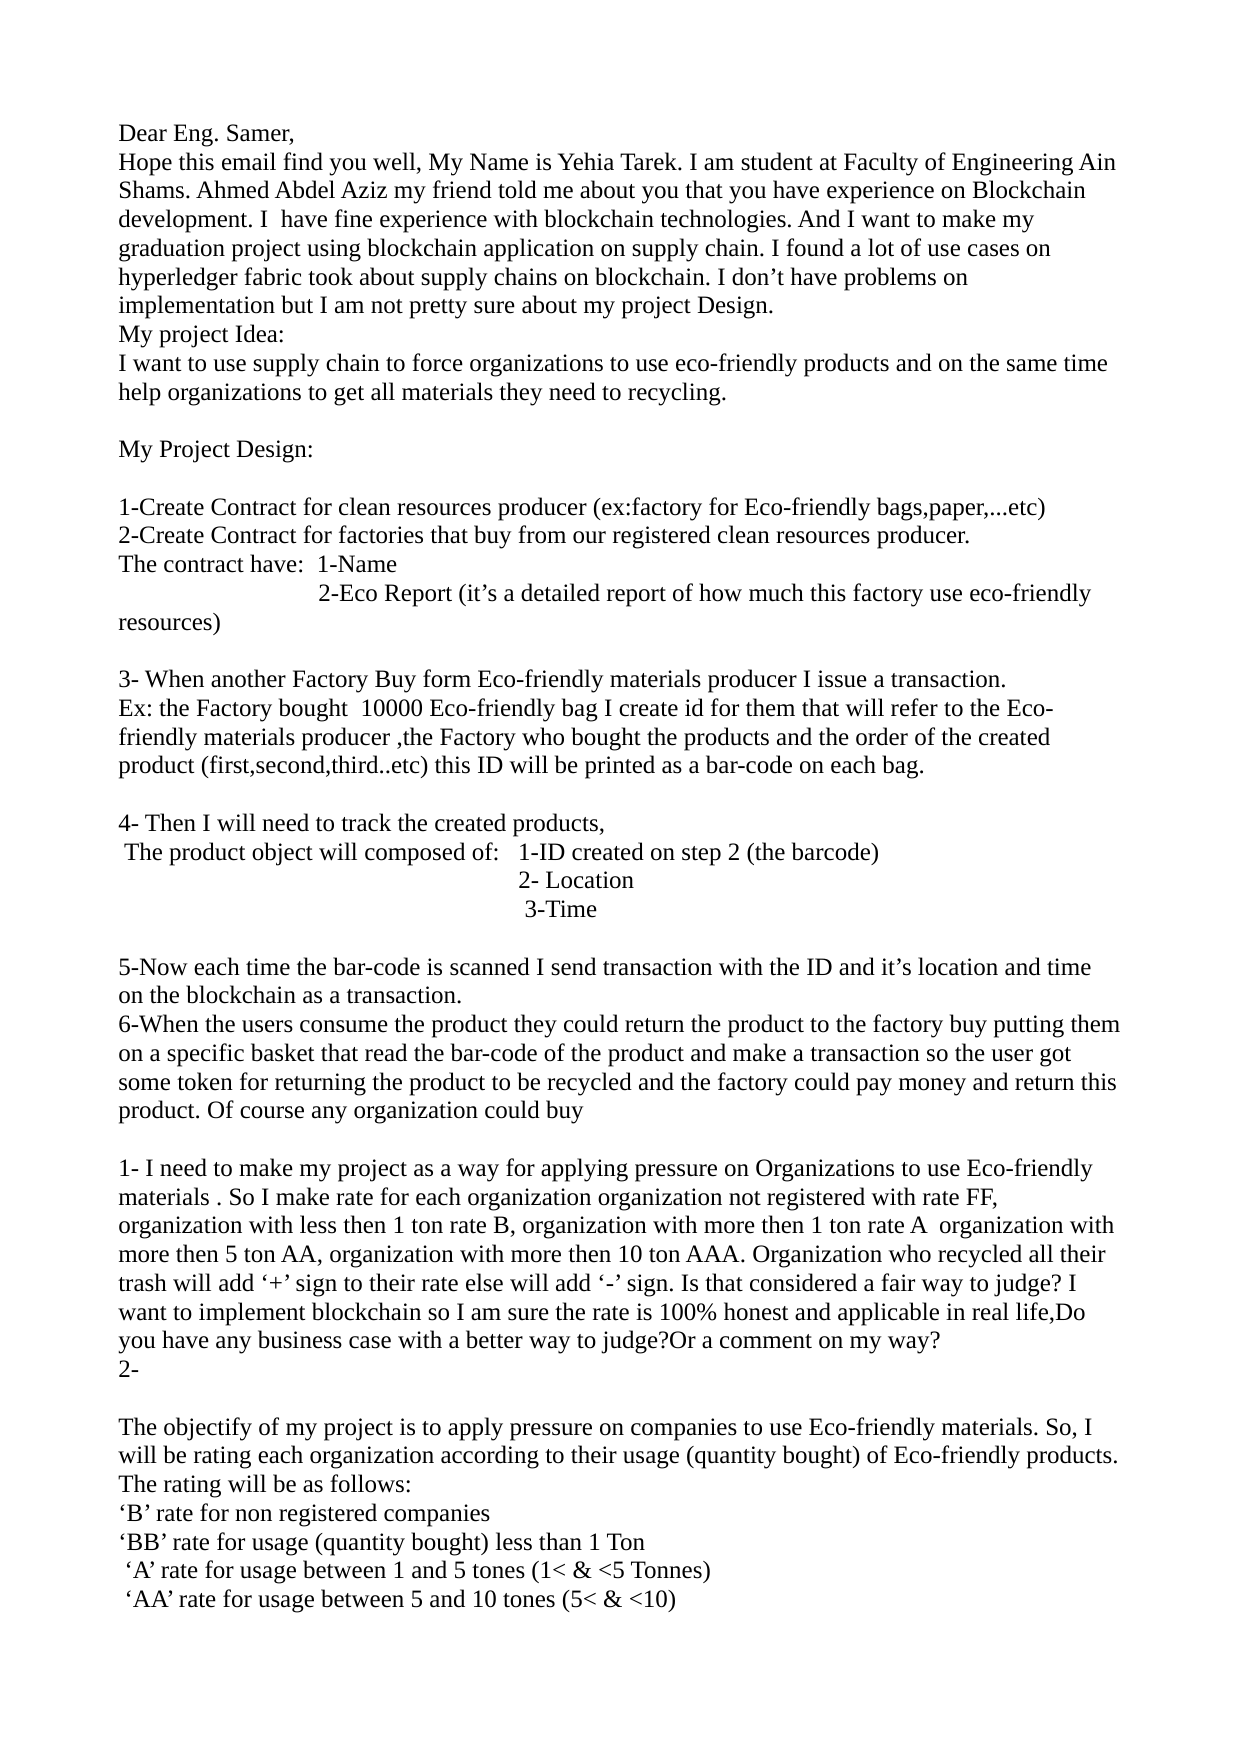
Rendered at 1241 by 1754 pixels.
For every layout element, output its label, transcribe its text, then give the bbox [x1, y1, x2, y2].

text ‘AA’ rate for usage between 5 and 10 tones (5< & <10) [118, 1584, 1122, 1613]
text 1-Create Contract for clean resources producer (ex:factory for Eco-friendly bags,paper,...etc) [118, 492, 1122, 521]
text 4- Then I will need to track the created products, [118, 808, 1122, 837]
text 1- I need to make my project as a way for applying pressure on Organizations to use Eco-friendly materials . So I make rate for each organization organization not registered with rate FF, organization with less then 1 ton rate B, organization with more then 1 ton rate A organization with more then 5 ton AA, organization with more then 10 ton AAA. Organization who recycled all their trash will add ‘+’ sign to their rate else will add ‘-’ sign. Is that considered a fair way to judge? I want to implement blockchain so I am sure the rate is 100% honest and applicable in real life,Do you have any business case with a better way to judge?Or a comment on my way? [118, 1153, 1122, 1354]
text 2-Create Contract for factories that buy from our registered clean resources producer. [118, 521, 1122, 549]
text 2- [118, 1354, 1122, 1383]
text 3- When another Factory Buy form Eco-friendly materials producer I issue a transaction. [118, 664, 1122, 693]
text ‘A’ rate for usage between 1 and 5 tones (1< & <5 Tonnes) [118, 1556, 1122, 1584]
text 3-Time [118, 894, 1122, 923]
text 5-Now each time the bar-code is scanned I send transaction with the ID and it’s location and time on the blockchain as a transaction. [118, 952, 1122, 1009]
text The contract have: 1-Name [118, 549, 1122, 578]
text I want to use supply chain to force organizations to use eco-friendly products and on the same time help organizations to get all materials they need to recycling. [118, 348, 1122, 406]
text Dear Eng. Samer, [118, 118, 1122, 147]
text My Project Design: [118, 434, 1122, 463]
text Hope this email find you well, My Name is Yehia Tarek. I am student at Faculty of Engineering Ain Shams. Ahmed Abdel Aziz my friend told me about you that you have experience on Blockchain development. I have fine experience with blockchain technologies. And I want to make my graduation project using blockchain application on supply chain. I found a lot of use cases on hyperledger fabric took about supply chains on blockchain. I don’t have problems on implementation but I am not pretty sure about my project Design. [118, 147, 1122, 319]
text ‘B’ rate for non registered companies [118, 1498, 1122, 1527]
text The objectify of my project is to apply pressure on companies to use Eco-friendly materials. So, I will be rating each organization according to their usage (quantity bought) of Eco-friendly products. The rating will be as follows: [118, 1412, 1122, 1498]
text Ex: the Factory bought 10000 Eco-friendly bag I create id for them that will refer to the Eco-friendly materials producer ,the Factory who bought the products and the order of the created product (first,second,third..etc) this ID will be printed as a bar-code on each bag. [118, 693, 1122, 779]
text The product object will composed of: 1-ID created on step 2 (the barcode) [118, 837, 1122, 866]
text 2-Eco Report (it’s a detailed report of how much this factory use eco-friendly resources) [118, 578, 1122, 636]
text 6-When the users consume the product they could return the product to the factory buy putting them on a specific basket that read the bar-code of the product and make a transaction so the user got some token for returning the product to be recycled and the factory could pay money and return this product. Of course any organization could buy [118, 1009, 1122, 1124]
text My project Idea: [118, 319, 1122, 348]
text ‘BB’ rate for usage (quantity bought) less than 1 Ton [118, 1527, 1122, 1556]
text 2- Location [118, 866, 1122, 894]
